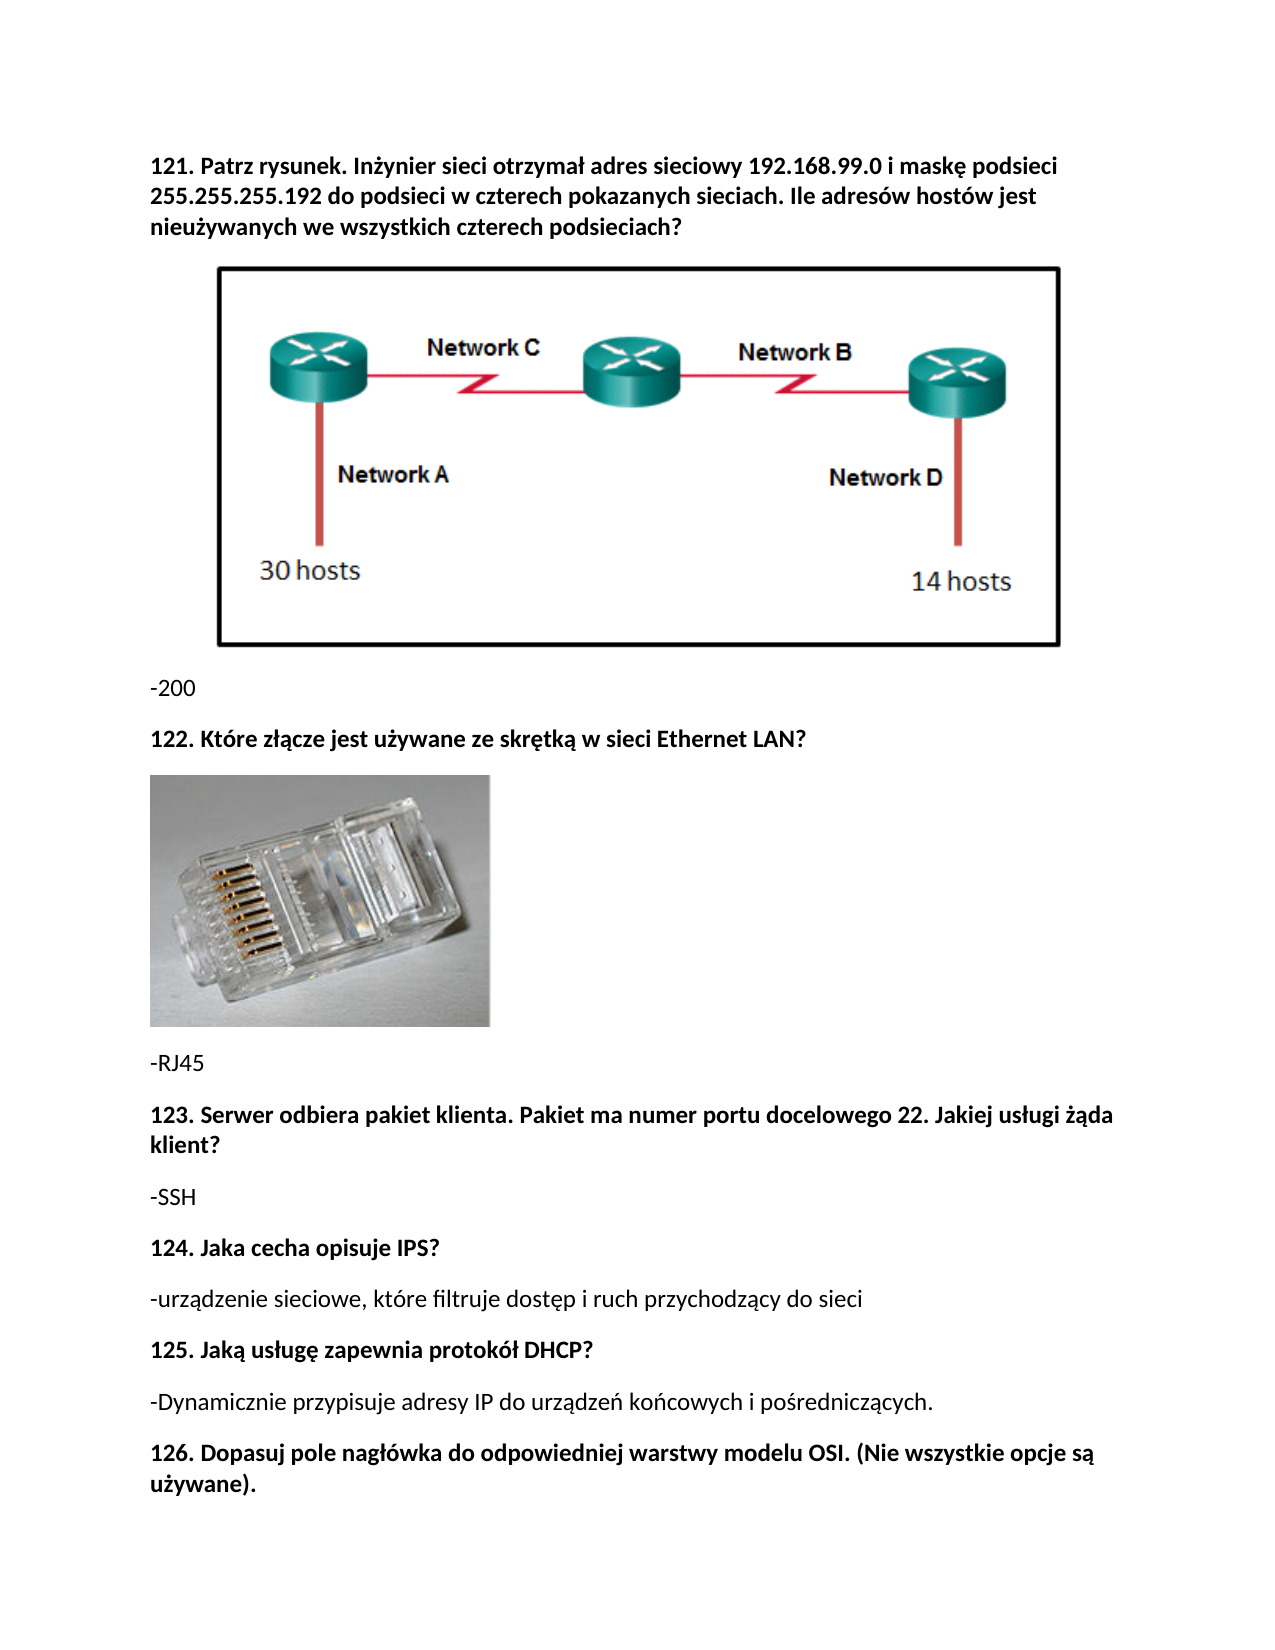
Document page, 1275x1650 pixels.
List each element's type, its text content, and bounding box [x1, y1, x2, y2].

text 124. Jaka cecha opisuje IPS? [150, 1232, 1125, 1262]
text 121. Patrz rysunek. Inżynier sieci otrzymał adres sieciowy 192.168.99.0 i maskę podsieci 255.255.255.192 do podsieci w czterech pokazanych sieciach. Ile adresów hostów jest nieużywanych we wszystkich czterech podsieciach? [150, 150, 1125, 242]
text -Dynamicznie przypisuje adresy IP do urządzeń końcowych i pośredniczących. [150, 1386, 1125, 1417]
text 126. Dopasuj pole nagłówka do odpowiedniej warstwy modelu OSI. (Nie wszystkie opcje są używane). [150, 1437, 1125, 1498]
text -urządzenie sieciowe, które filtruje dostęp i ruch przychodzący do sieci [150, 1283, 1125, 1314]
text -200 [150, 672, 1125, 703]
text 123. Serwer odbiera pakiet klienta. Pakiet ma numer portu docelowego 22. Jakiej usługi żąda klient? [150, 1099, 1125, 1160]
text -RJ45 [150, 1047, 1125, 1078]
text -SSH [150, 1181, 1125, 1211]
text 125. Jaką usługę zapewnia protokół DHCP? [150, 1335, 1125, 1365]
text 122. Które złącze jest używane ze skrętką w sieci Ethernet LAN? [150, 724, 1125, 754]
